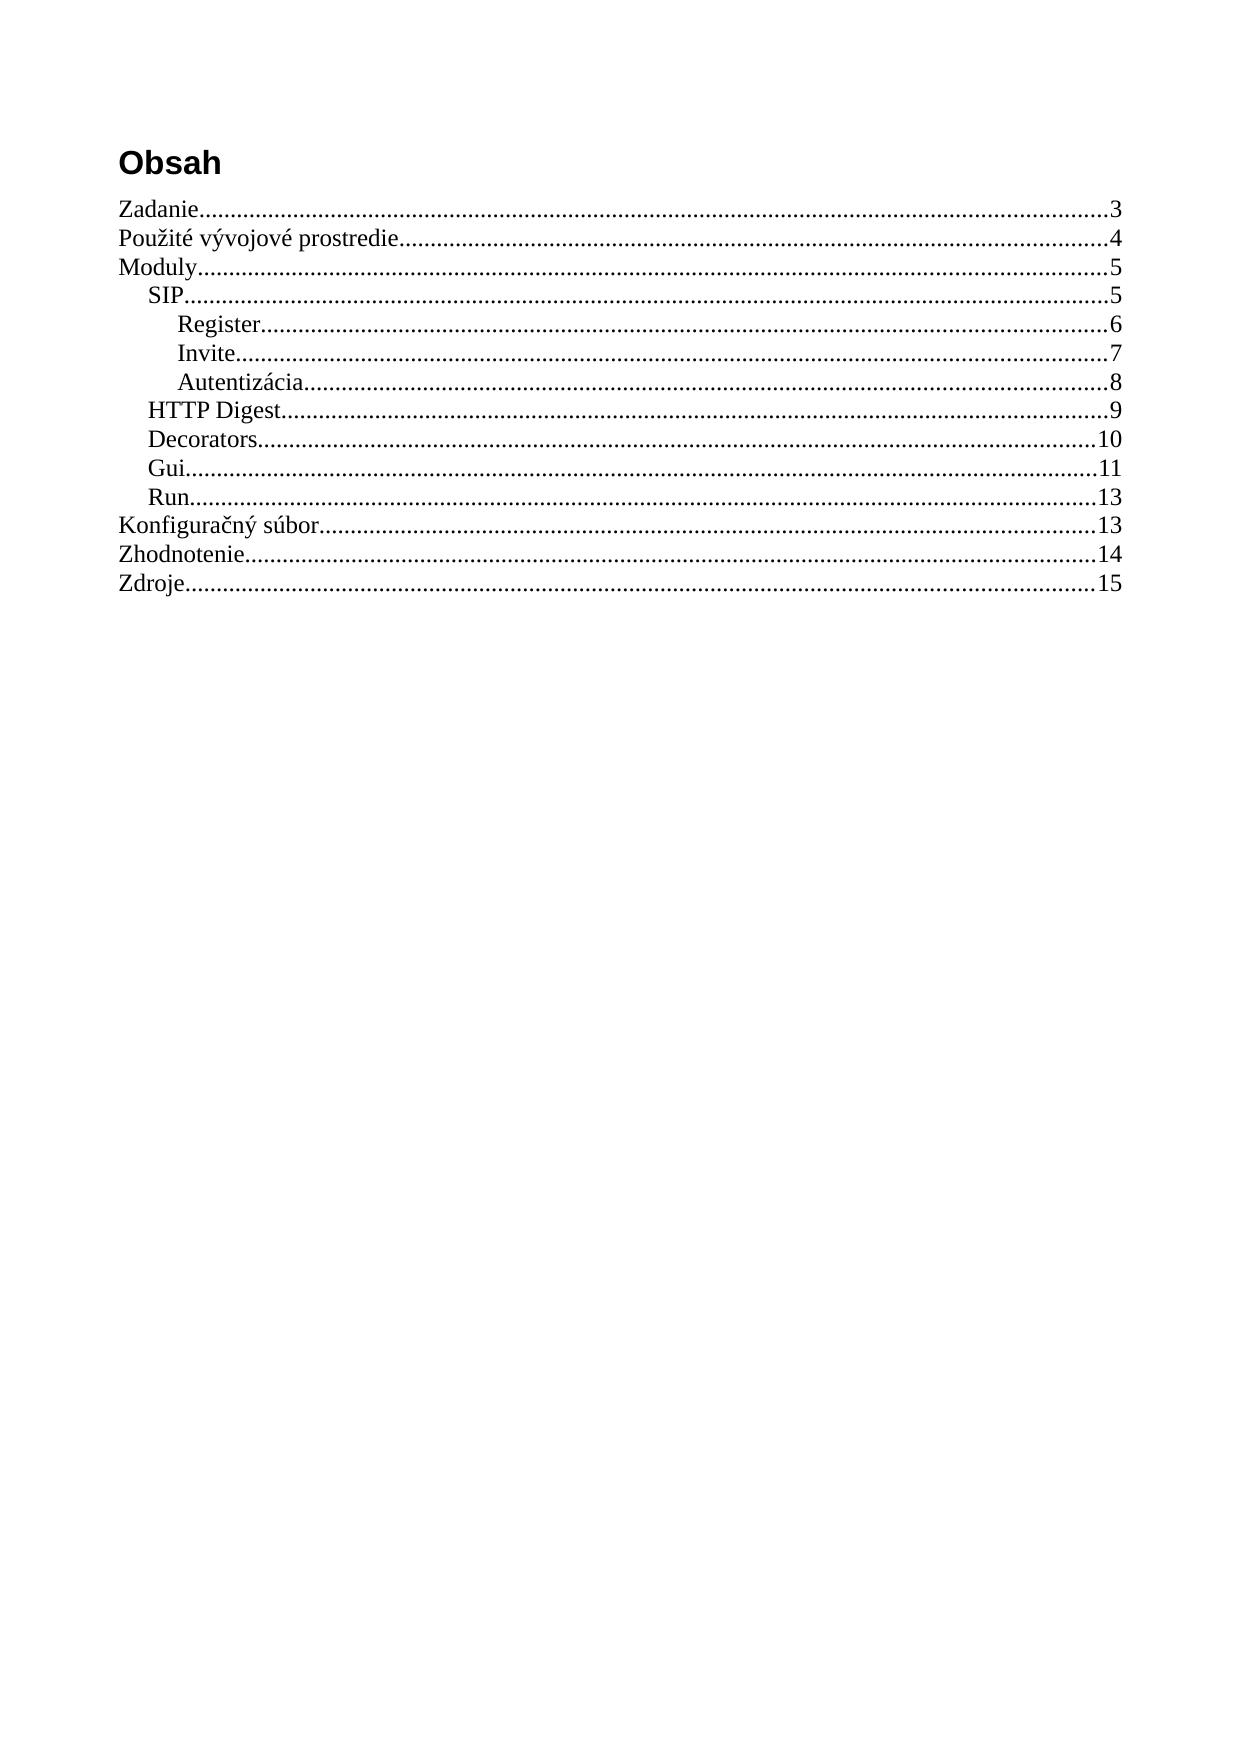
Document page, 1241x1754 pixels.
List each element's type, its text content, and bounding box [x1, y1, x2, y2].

text Zhodnotenie 14 [118, 539, 1122, 568]
text Invite 7 [177, 338, 1122, 367]
text SIP 5 [148, 280, 1122, 309]
text Gui 11 [148, 453, 1122, 482]
text Moduly 5 [118, 252, 1122, 280]
text Register 6 [177, 309, 1122, 338]
text Zadanie 3 [118, 194, 1122, 223]
text Run 13 [148, 482, 1122, 510]
subtitle Obsah [118, 143, 1122, 182]
text Použité vývojové prostredie 4 [118, 223, 1122, 252]
text Konfiguračný súbor 13 [118, 510, 1122, 539]
text Zdroje 15 [118, 568, 1122, 597]
text Autentizácia 8 [177, 367, 1122, 395]
text HTTP Digest 9 [148, 395, 1122, 424]
text Decorators 10 [148, 424, 1122, 453]
